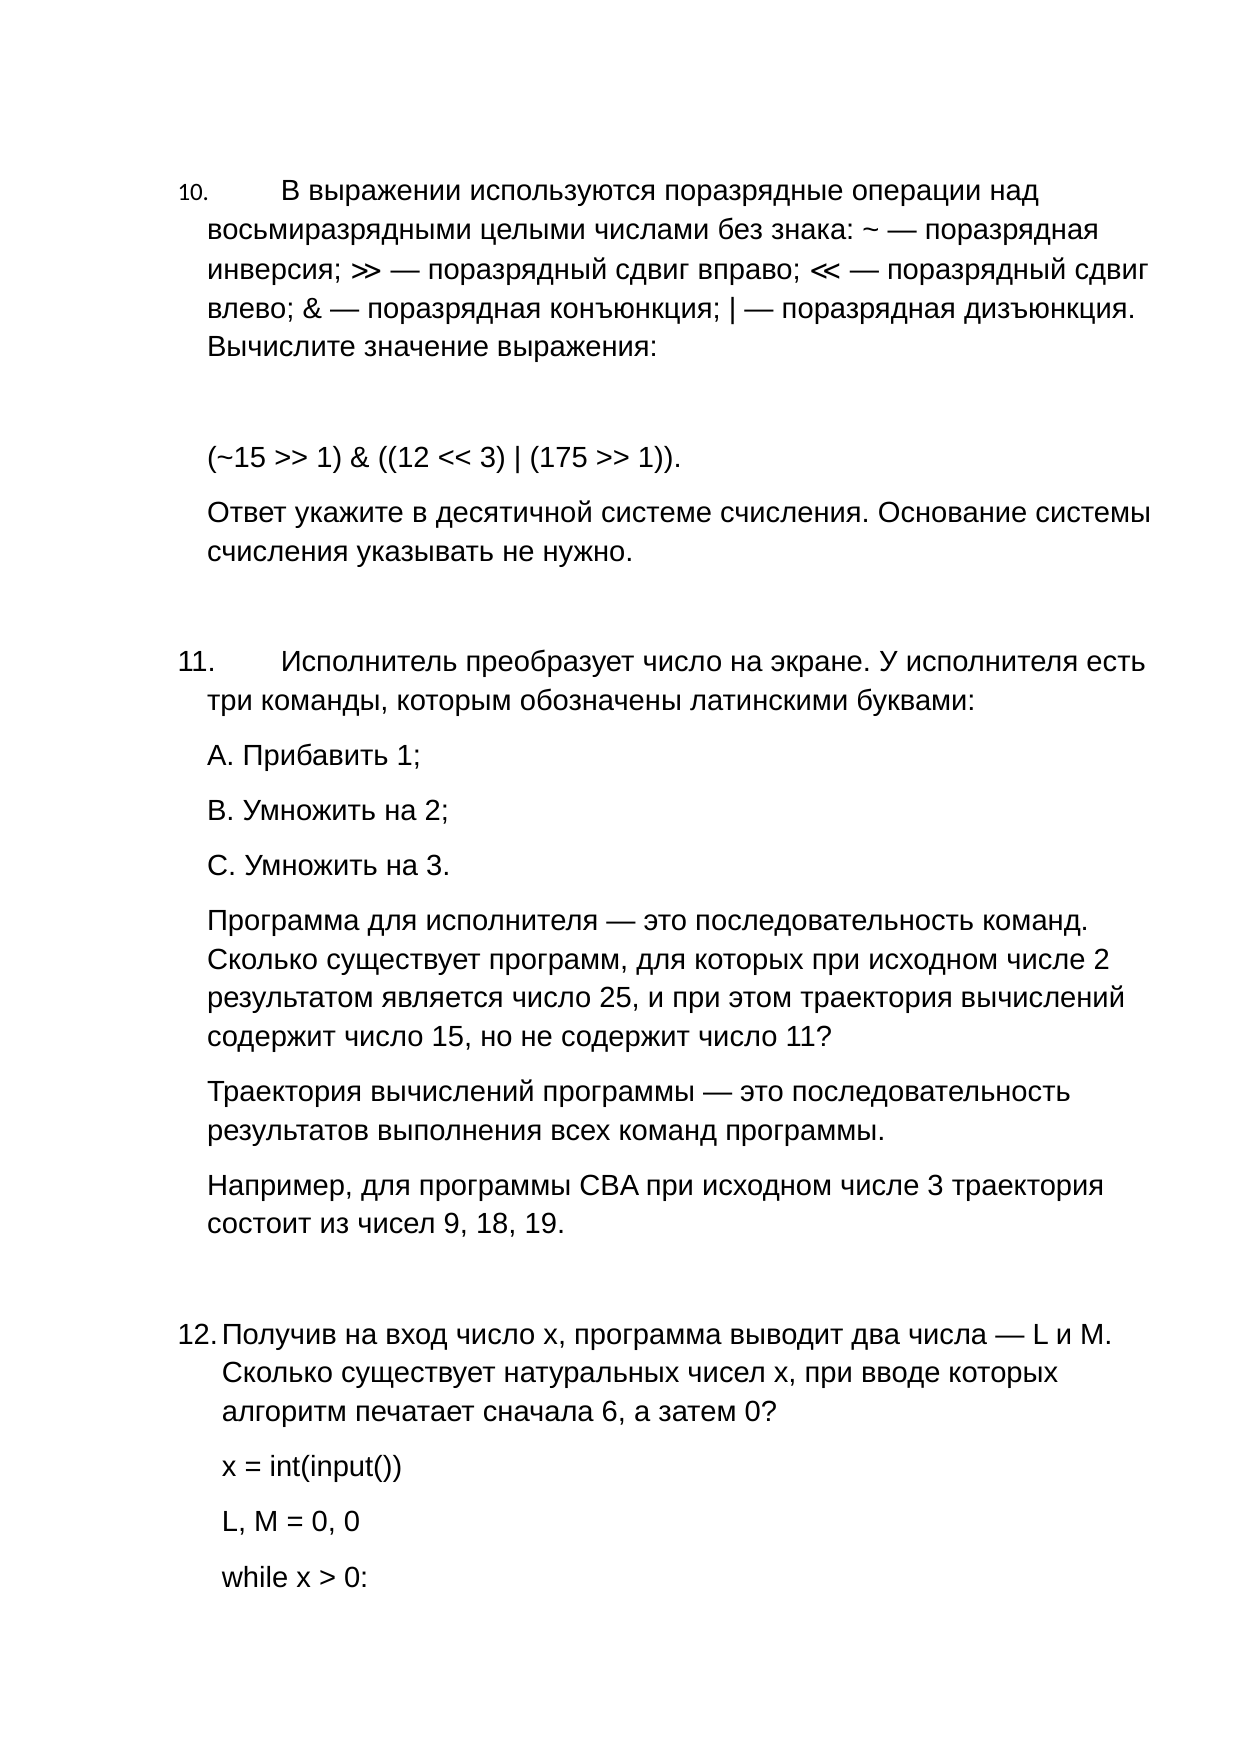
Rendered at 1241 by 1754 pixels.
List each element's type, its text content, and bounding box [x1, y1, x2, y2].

text B. Умножить на 2; [207, 793, 1152, 826]
text A. Прибавить 1; [207, 738, 1152, 771]
text Например, для программы CBA при исходном числе 3 траектория состоит из чисел 9, 18, 19. [207, 1168, 1152, 1240]
text Ответ укажите в десятичной системе счисления. Основание системы счисления указывать не нужно. [207, 495, 1152, 567]
text C. Умножить на 3. [207, 848, 1152, 882]
list Исполнитель преобразует число на экране. У исполнителя есть три команды, которым обозначены латинскими буквами: [177, 644, 1152, 716]
list В выражении используются поразрядные операции над восьмиразрядными целыми числами без знака: ~ — поразрядная инверсия; ≫ — поразрядный сдвиг вправо; ≪ — поразрядный сдвиг влево; & — поразрядная конъюнкция; | — поразрядная дизъюнкция. Вычислите значение выражения: [177, 173, 1152, 363]
text Траектория вычислений программы — это последовательность результатов выполнения всех команд программы. [207, 1074, 1152, 1146]
text Программа для исполнителя — это последовательность команд. Сколько существует программ, для которых при исходном числе 2 результатом является число 25, и при этом траектория вычислений содержит число 15, но не содержит число 11? [207, 903, 1152, 1052]
text (~15 >> 1) & ((12 << 3) | (175 >> 1)). [207, 440, 1152, 473]
text while x > 0: [222, 1559, 1152, 1593]
list Получив на вход число x, программа выводит два числа — L и M. Сколько существует натуральных чисел x, при вводе которых алгоритм печатает сначала 6, а затем 0? [177, 1317, 1152, 1427]
text x = int(input()) [222, 1449, 1152, 1483]
text L, M = 0, 0 [222, 1504, 1152, 1538]
